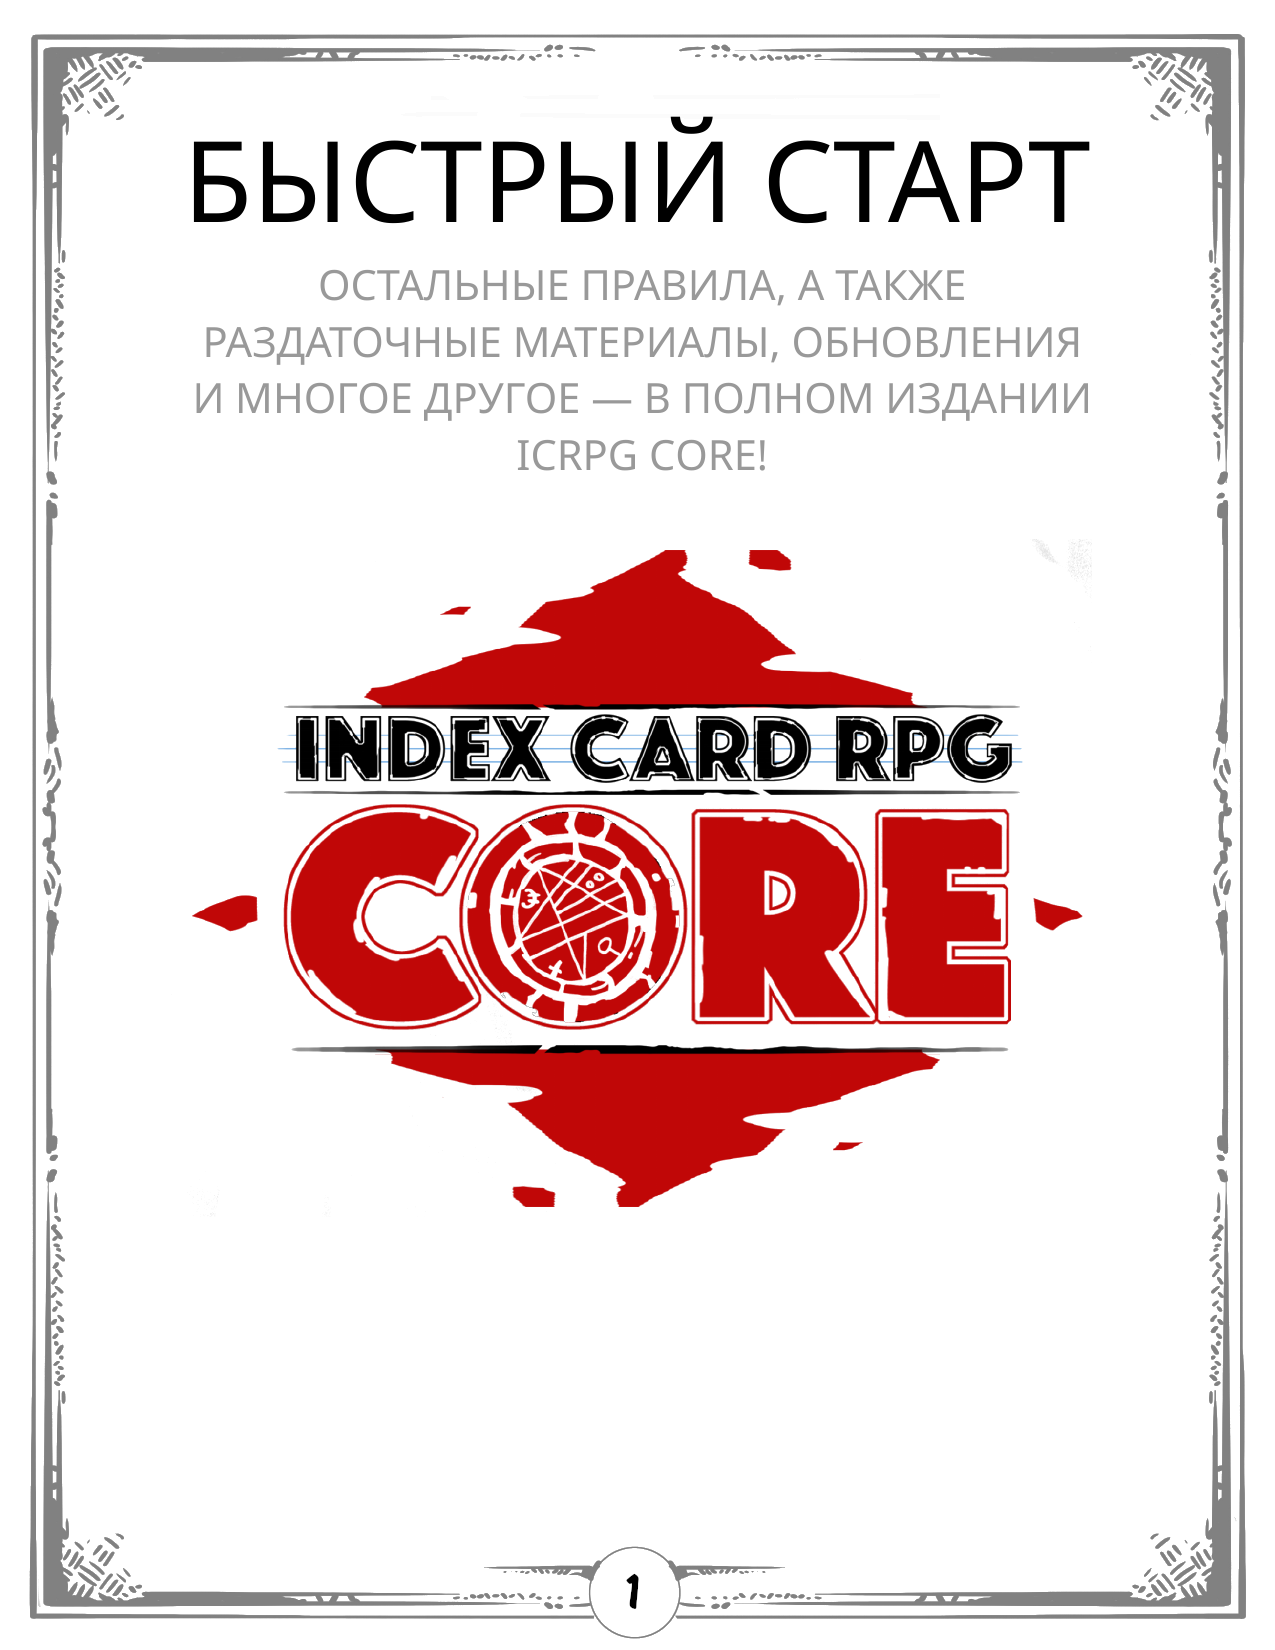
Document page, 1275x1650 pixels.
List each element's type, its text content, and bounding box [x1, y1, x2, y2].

subtitle БЫСТРЫЙ СТАРТ [0, 103, 1275, 256]
picture [0, 256, 1275, 1647]
text ОСТАЛЬНЫЕ ПРАВИЛА, А ТАКЖЕ РАЗДАТОЧНЫЕ МАТЕРИАЛЫ, ОБНОВЛЕНИЯ И МНОГОЕ ДРУГОЕ — В ПОЛНОМ ИЗДАНИИ ICRPG CОRE! [187, 256, 1097, 483]
picture [0, 6, 1275, 103]
